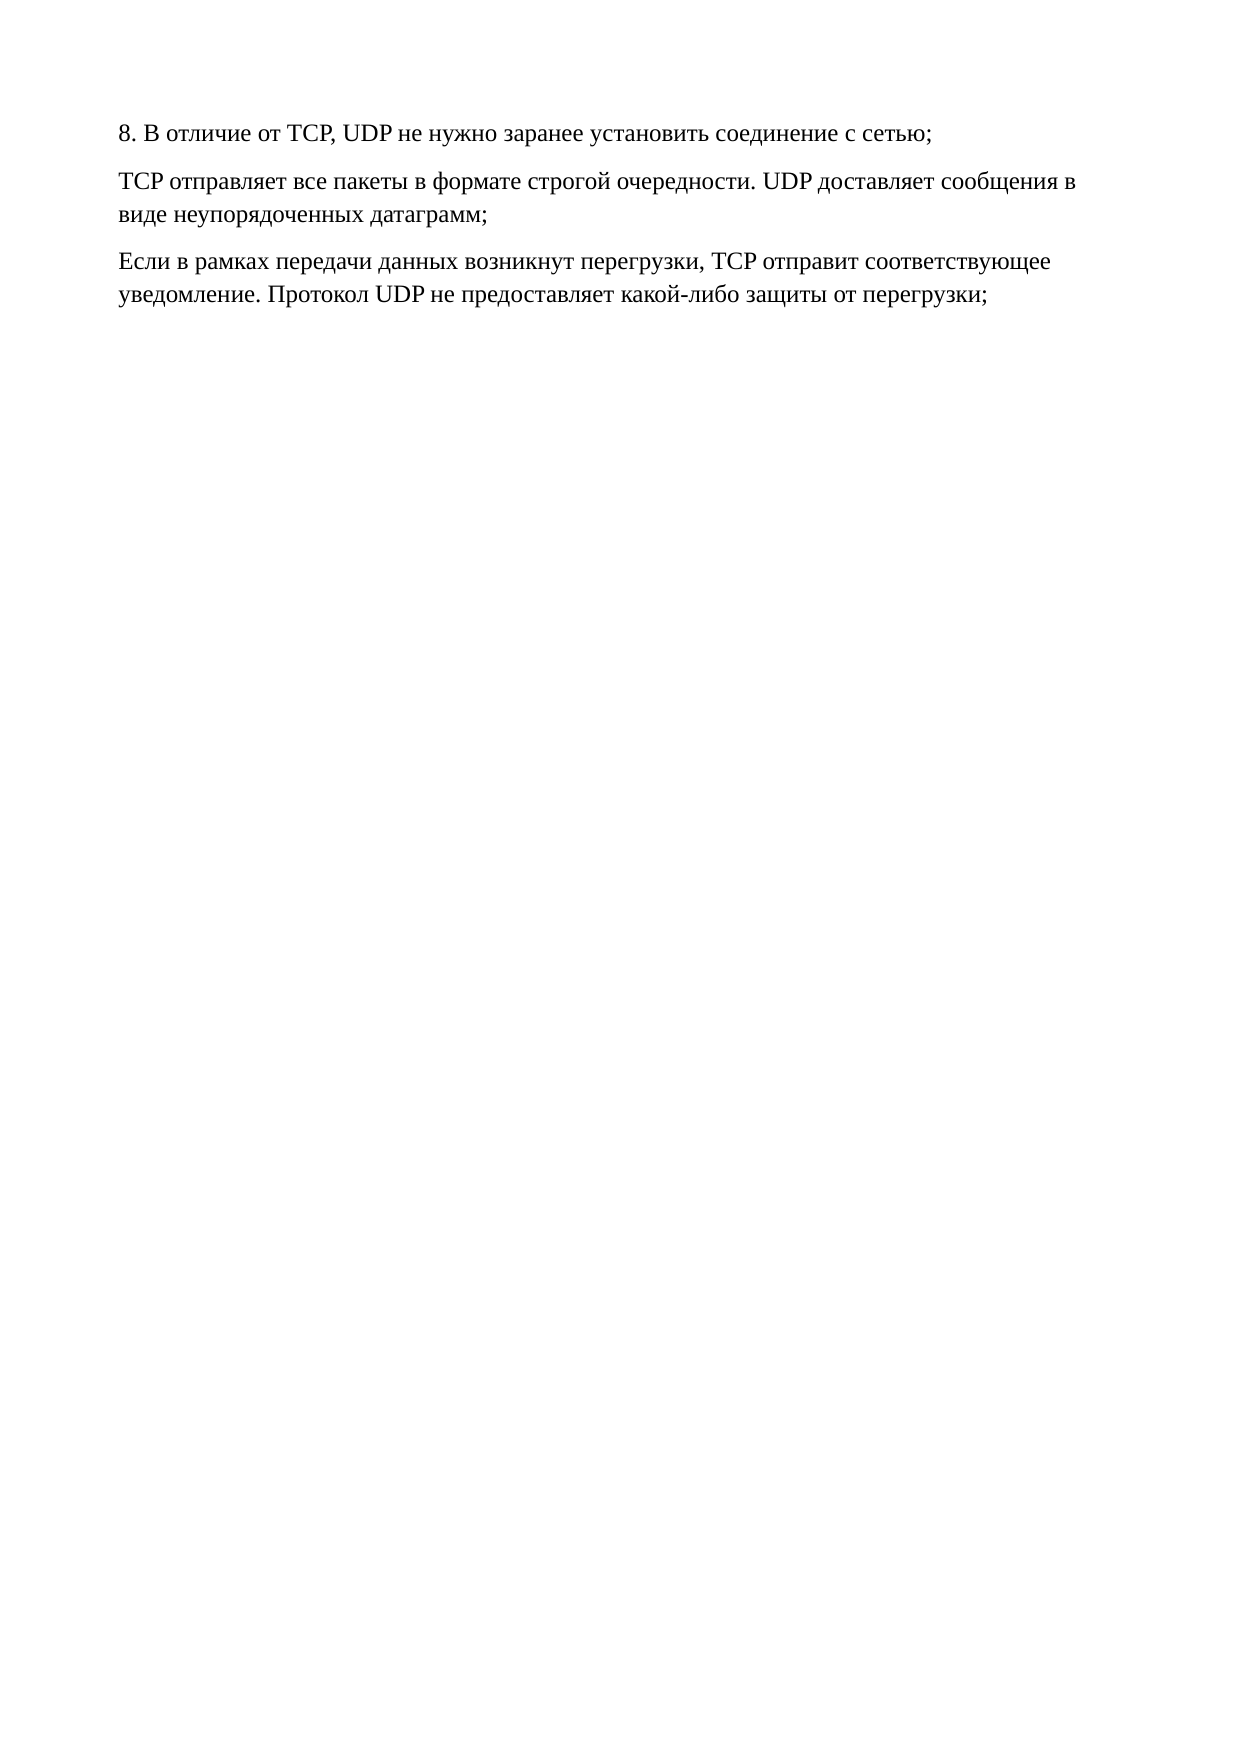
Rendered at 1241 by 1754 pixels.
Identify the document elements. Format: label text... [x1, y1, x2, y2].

text 8. В отличие от TCP, UDP не нужно заранее установить соединение с сетью; [118, 118, 1122, 147]
text TCP отправляет все пакеты в формате строгой очередности. UDP доставляет сообщения в виде неупорядоченных датаграмм; [118, 166, 1122, 227]
text Если в рамках передачи данных возникнут перегрузки, TCP отправит соответствующее уведомление. Протокол UDP не предоставляет какой-либо защиты от перегрузки; [118, 246, 1122, 308]
